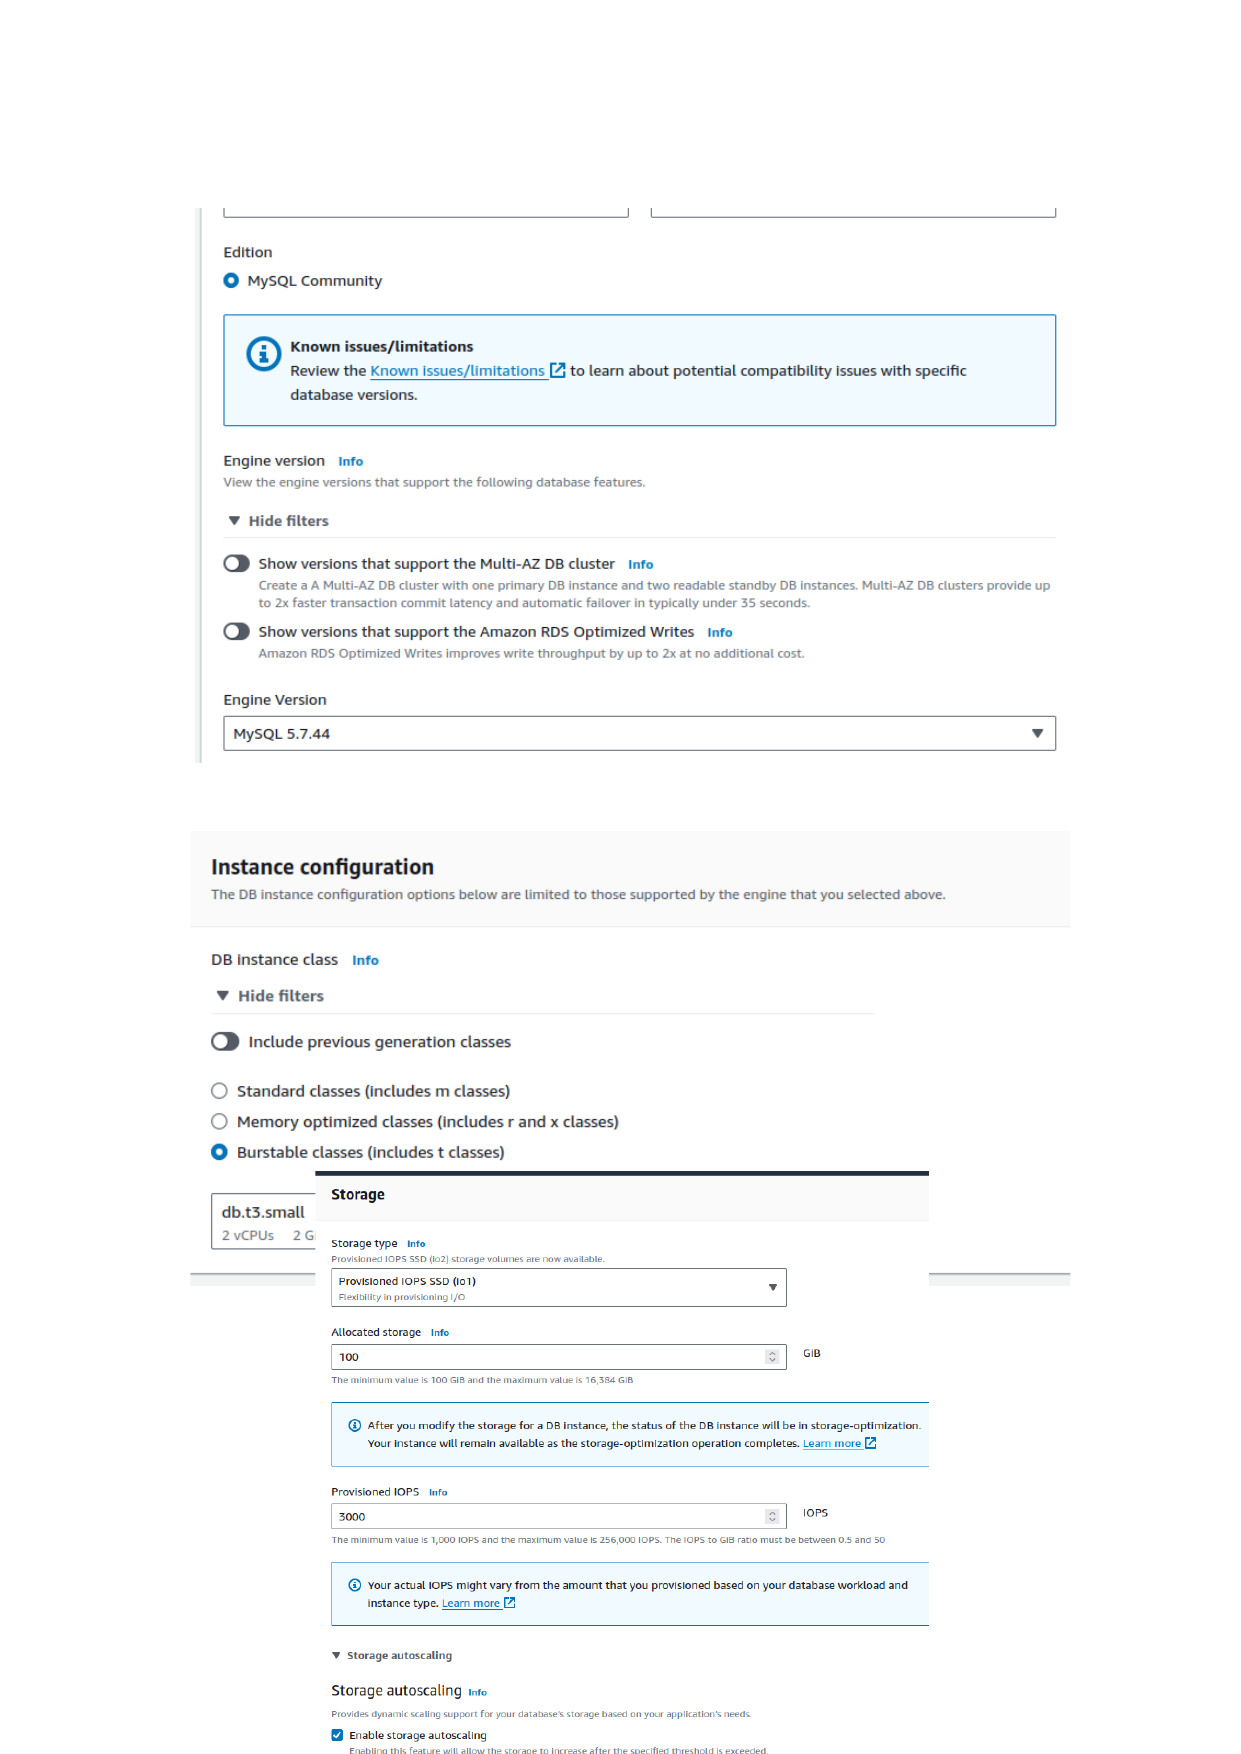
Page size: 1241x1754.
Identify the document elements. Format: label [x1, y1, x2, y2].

picture [195, 208, 1064, 763]
picture [190, 831, 1071, 1754]
